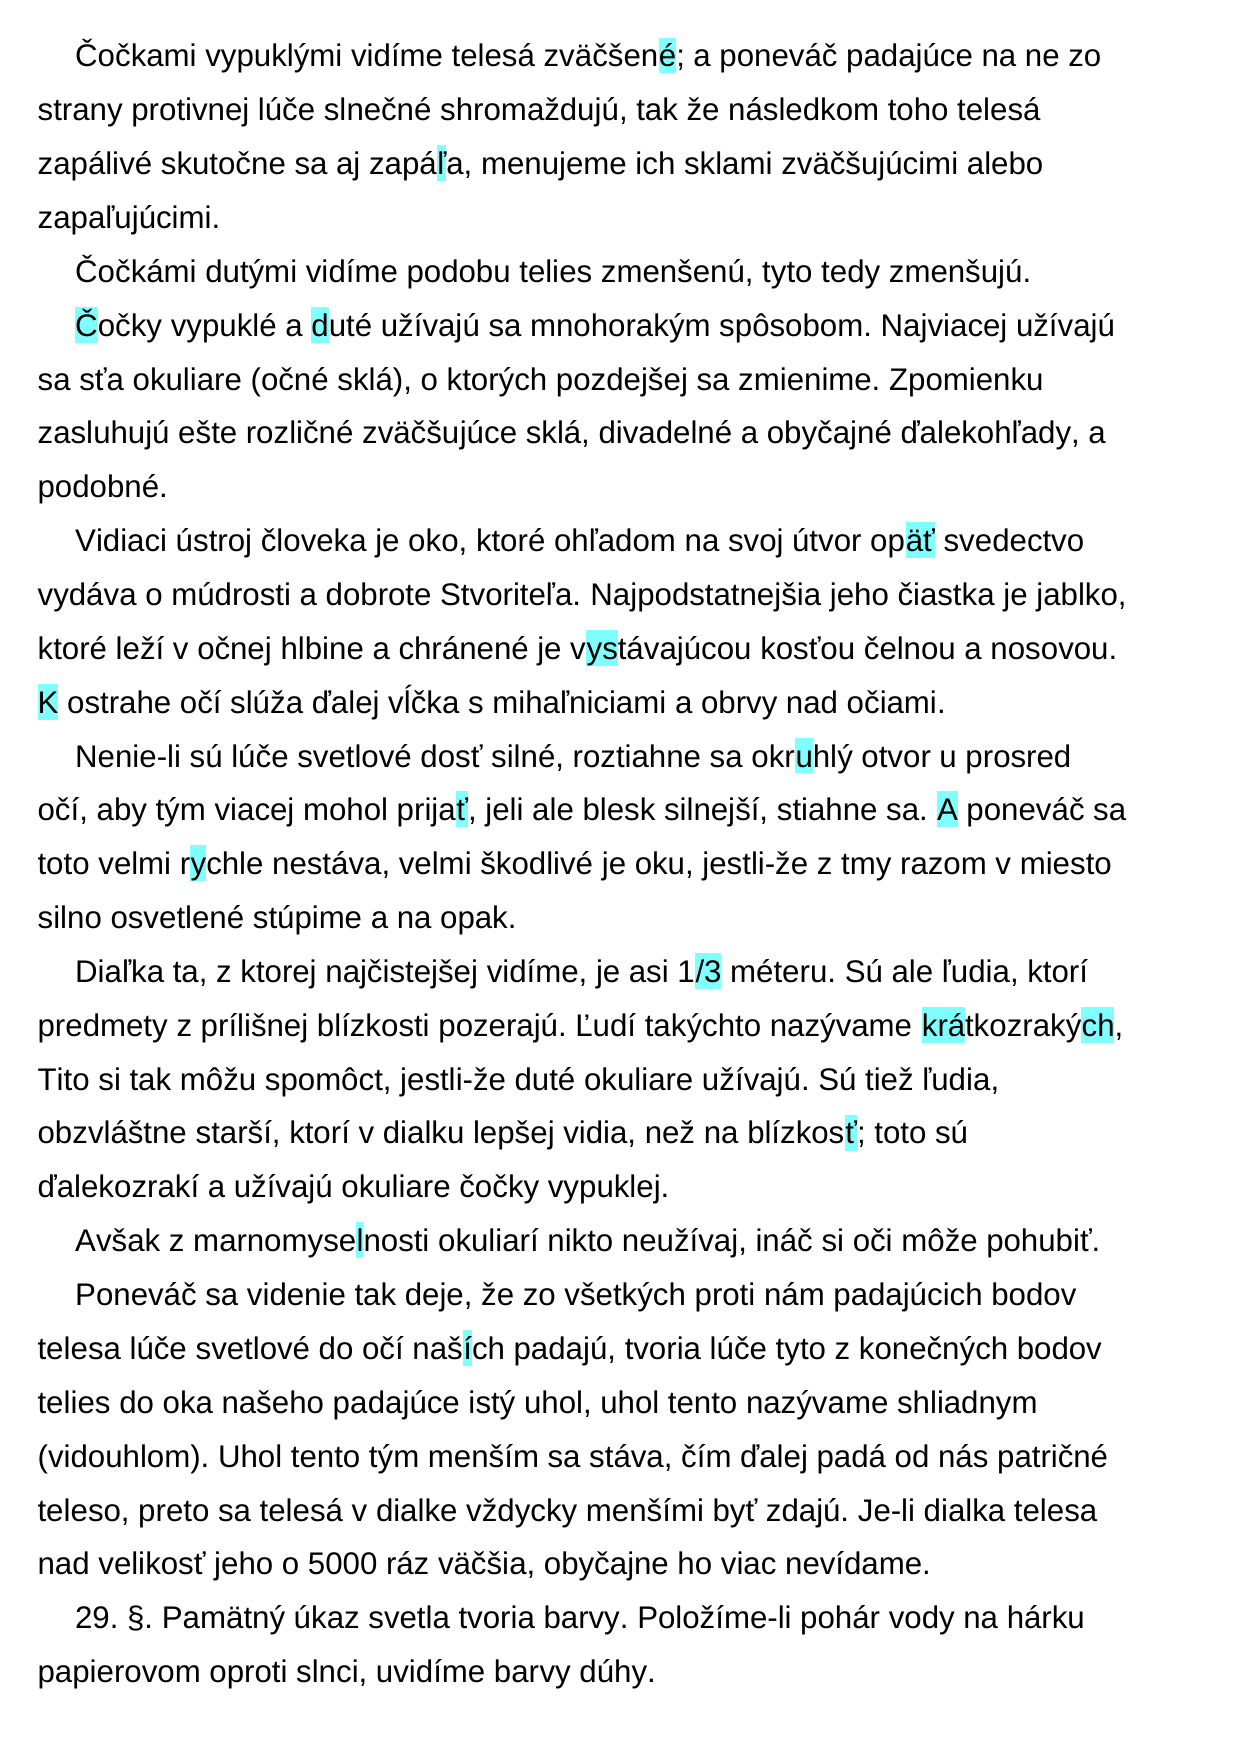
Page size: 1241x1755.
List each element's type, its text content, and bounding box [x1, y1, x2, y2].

text 29. §. Pamätný úkaz svetla tvoria barvy. Položíme-li pohár vody na hárku papierovom oproti slnci, uvidíme bar­vy dúhy. [37, 1599, 1130, 1689]
text Nenie-li sú lúče svetlové dosť silné, roztiahne sa okruhlý otvor u prosred očí, aby tým viacej mohol prijať, jeli ale blesk silnejší, stiahne sa. A poneváč sa toto velmi rychle nestáva, velmi škodlivé je oku, jestli-že z tmy razom v miesto silno osvetlené stúpime a na opak. [37, 738, 1130, 935]
text Čočkámi dutými vidíme podobu telies zmenšenú, tyto tedy zmenšujú. [37, 253, 1130, 289]
text Vidiaci ústroj človeka je oko, ktoré ohľadom na svoj útvor opäť svedectvo vydáva o múdrosti a dobrote Stvoriteľa. Najpodstatnejšia jeho čiastka je jablko, ktoré leží v očnej hlbine a chránené je vystávajúcou kosťou čelnou a nosovou. K ostrahe očí slúža ďalej vĺčka s mihaľniciami a obrvy nad očiami. [37, 522, 1130, 720]
text Avšak z marnomyselnosti okuliarí nikto neužívaj, ináč si oči môže pohubiť. [37, 1222, 1130, 1258]
text Poneváč sa videnie tak deje, že zo všetkých proti nám padajúcich bodov telesa lúče svetlové do očí naších padajú, tvoria lúče tyto z konečných bodov telies do oka našeho pa­dajúce istý uhol, uhol tento nazývame shliadnym (vidouhlom). Uhol tento tým menším sa stáva, čím ďalej padá od nás patričné teleso, preto sa telesá v dialke vždycky menšími byť zdajú. Je-li dialka telesa nad velikosť jeho o 5000 ráz väčšia, obyčajne ho viac nevídame. [37, 1276, 1130, 1581]
text Čočkami vypuklými vidíme telesá zväčšené; a poneváč padajúce na ne zo strany protivnej lúče slnečné shromaždujú, tak že následkom toho telesá zapálivé skutočne sa aj zapáľa, menujeme ich sklami zväčšujúcimi alebo zapaľujúcimi. [37, 37, 1130, 235]
text Čočky vypuklé a duté užívajú sa mnohorakým spôsobom. Najviacej užívajú sa sťa okuliare (očné sklá), o ktorých pozdejšej sa zmienime. Zpomienku zasluhujú ešte rozličné zväčšu­júce sklá, divadelné a obyčajné ďalekohľady, a podobné. [37, 307, 1130, 504]
text Diaľka ta, z ktorej najčistejšej vidíme, je asi 1/3 méteru. Sú ale ľudia, ktorí predmety z prílišnej blízkosti pozerajú. Ľudí takýchto nazývame krátkozrakých, Tito si tak môžu spomôct, jestli-že duté okuliare užívajú. Sú tiež ľudia, obzvláštne starší, ktorí v dialku lepšej vidia, než na blízkosť; toto sú ďalekozrakí a užívajú okuliare čočky vypuklej. [37, 953, 1130, 1204]
